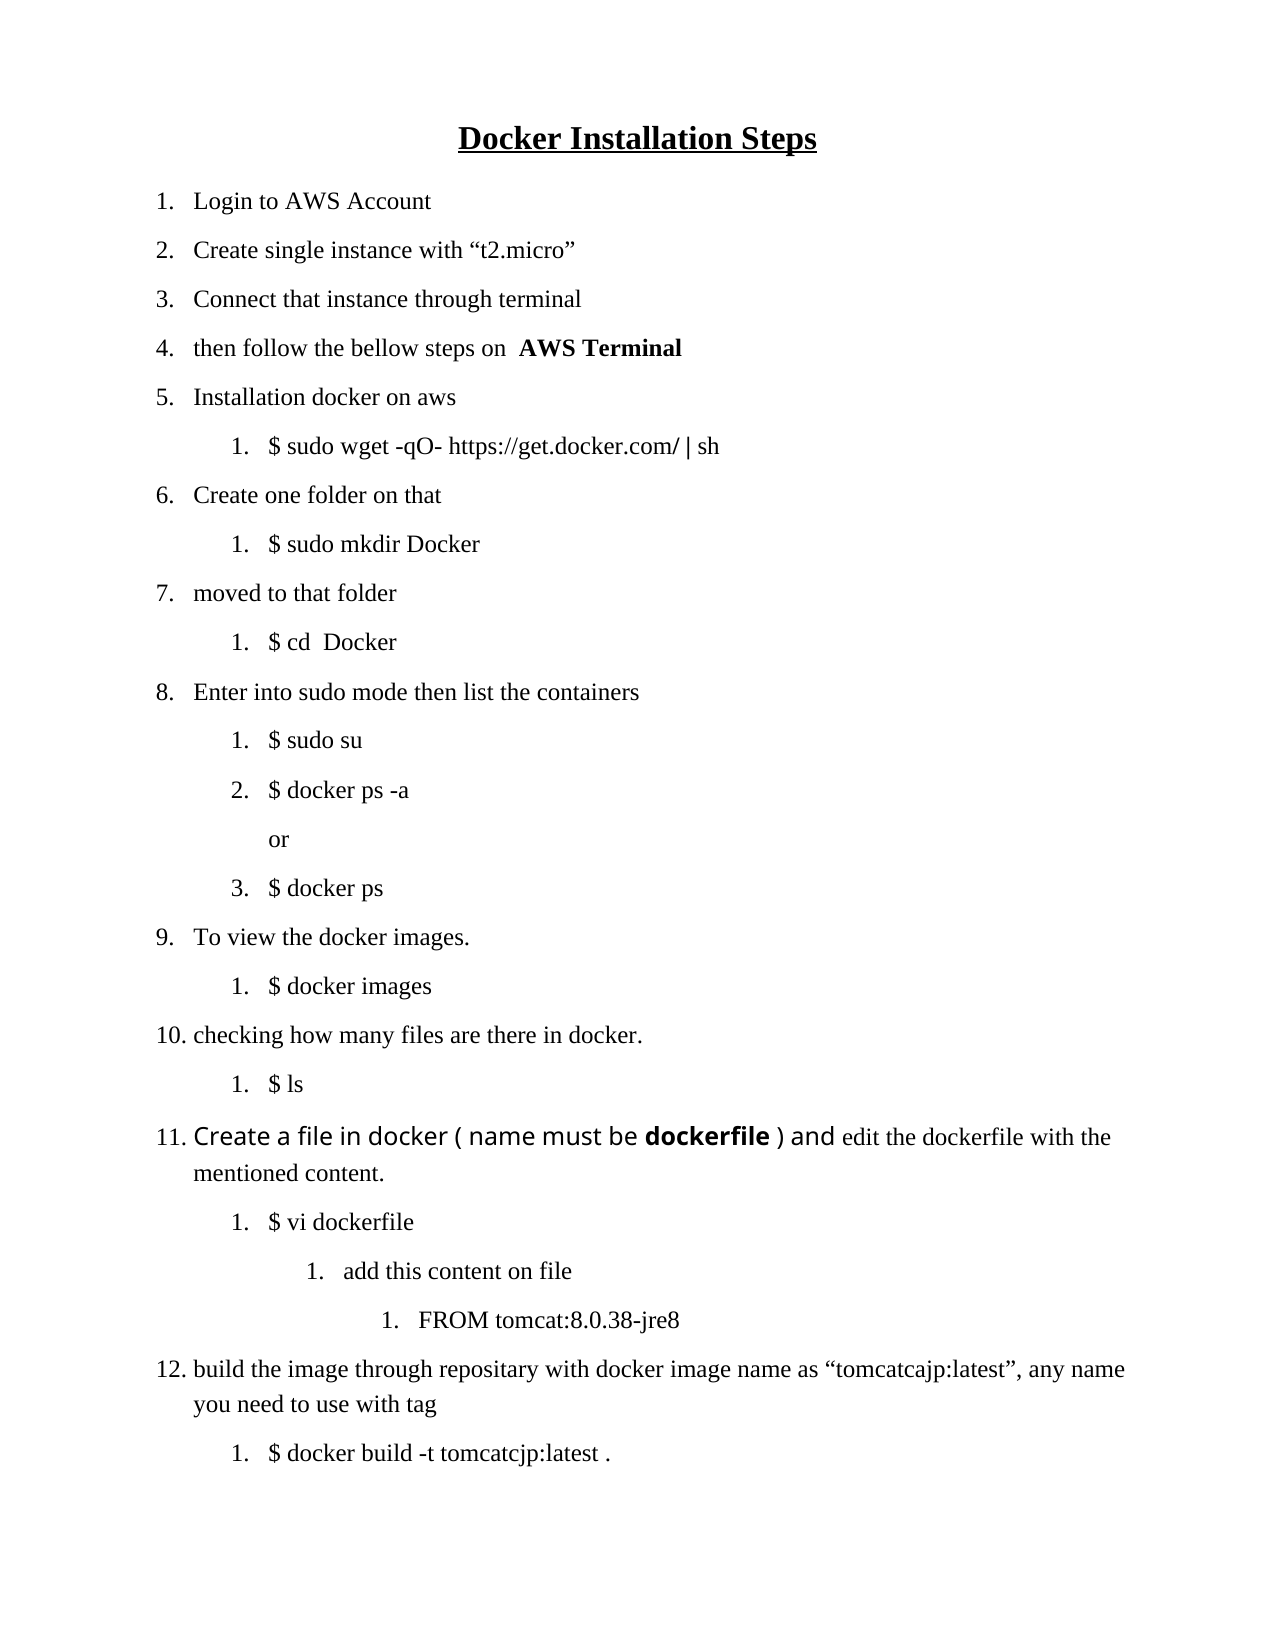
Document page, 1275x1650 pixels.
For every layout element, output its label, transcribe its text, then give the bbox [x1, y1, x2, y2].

list $ docker images [231, 971, 1157, 1000]
list Login to AWS Account [156, 186, 1157, 215]
list Enter into sudo mode then list the containers [156, 677, 1157, 705]
list checking how many files are there in docker. [156, 1020, 1157, 1049]
list moved to that folder [156, 578, 1157, 607]
list build the image through repositary with docker image name as “tomcatcajp:latest”, any name you need to use with tag [156, 1354, 1157, 1417]
list $ docker ps [231, 873, 1157, 902]
list Connect that instance through terminal [156, 284, 1157, 313]
list $ docker build -t tomcatcjp:latest . [231, 1438, 1157, 1466]
list add this content on file [306, 1256, 1157, 1285]
list or [231, 824, 1157, 852]
list $ sudo wget -qO- https://get.docker.com/ | sh [231, 431, 1157, 460]
list then follow the bellow steps on AWS Terminal [156, 333, 1157, 362]
list $ cd Docker [231, 627, 1157, 656]
list $ sudo mkdir Docker [231, 529, 1157, 558]
list To view the docker images. [156, 922, 1157, 951]
text Docker Installation Steps [177, 118, 1098, 156]
list $ ls [231, 1069, 1157, 1098]
list Create one folder on that [156, 480, 1157, 509]
list $ vi dockerfile [231, 1207, 1157, 1236]
list Installation docker on aws [156, 382, 1157, 411]
list $ sudo su [231, 726, 1157, 754]
list FROM tomcat:8.0.38-jre8 [381, 1305, 1157, 1334]
list Create single instance with “t2.micro” [156, 235, 1157, 264]
list Create a file in docker ( name must be dockerfile ) and edit the dockerfile with the mentioned content. [156, 1118, 1157, 1187]
list $ docker ps -a [231, 775, 1157, 803]
